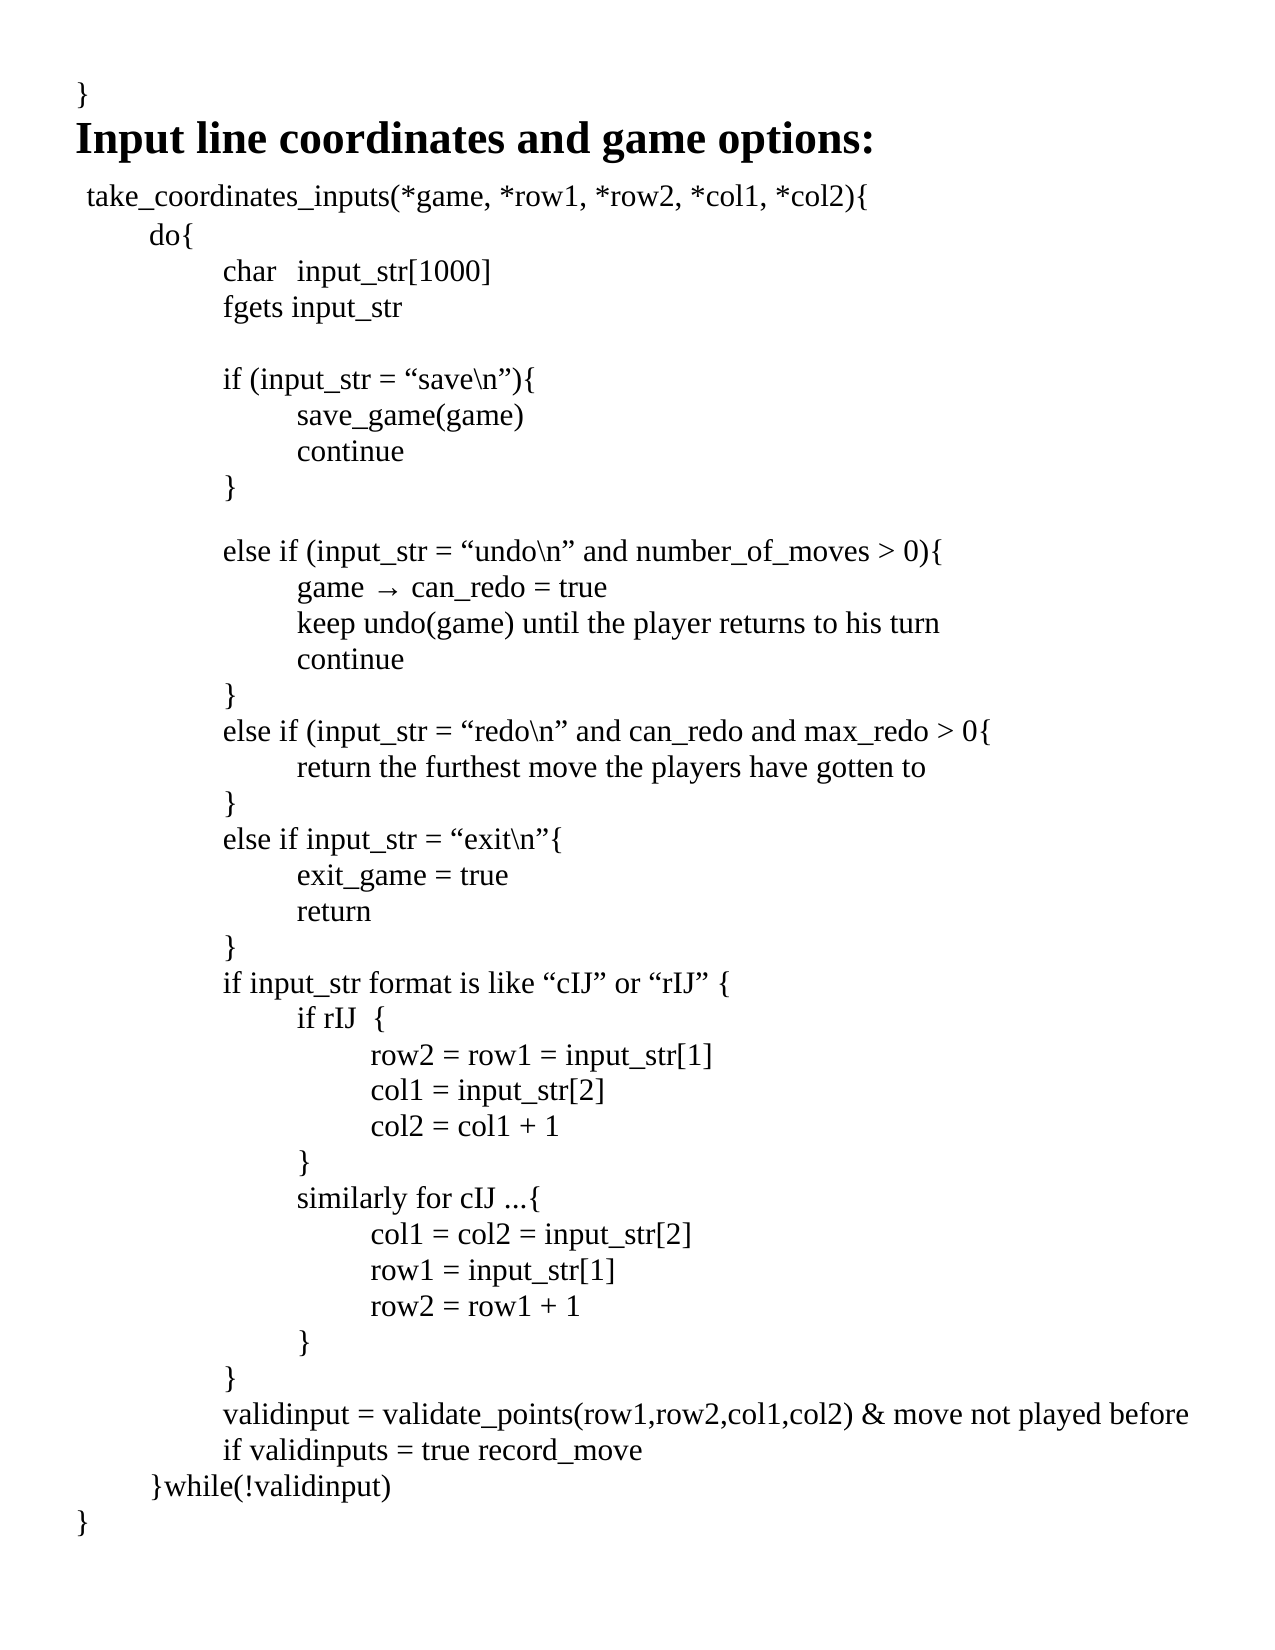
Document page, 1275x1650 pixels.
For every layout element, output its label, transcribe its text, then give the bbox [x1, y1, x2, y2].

text if rIJ { [75, 1000, 1200, 1036]
text if (input_str = “save\n”){ [75, 360, 1200, 396]
text take_coordinates_inputs(*game, *row1, *row2, *col1, *col2){ [75, 164, 1200, 216]
text } [75, 784, 1200, 820]
text col1 = col2 = input_str[2] [75, 1215, 1200, 1251]
text validinput = validate_points(row1,row2,col1,col2) & move not played before [75, 1395, 1200, 1431]
text }while(!validinput) [75, 1467, 1200, 1503]
text do{ [75, 216, 1200, 252]
text Input line coordinates and game options: [75, 111, 1200, 164]
text if validinputs = true record_move [75, 1431, 1200, 1467]
text else if (input_str = “undo\n” and number_of_moves > 0){ [75, 533, 1200, 568]
text } [75, 468, 1200, 504]
text exit_game = true [75, 856, 1200, 892]
text } [75, 1143, 1200, 1179]
text } [75, 1323, 1200, 1359]
text } [75, 1359, 1200, 1395]
text col2 = col1 + 1 [75, 1108, 1200, 1143]
text } [75, 1503, 1200, 1539]
text else if input_str = “exit\n”{ [75, 820, 1200, 856]
text save_game(game) [75, 396, 1200, 432]
text continue [75, 432, 1200, 468]
text char input_str[1000] [75, 252, 1200, 288]
text col1 = input_str[2] [75, 1072, 1200, 1108]
text return the furthest move the players have gotten to [75, 748, 1200, 784]
text } [75, 928, 1200, 964]
text if input_str format is like “cIJ” or “rIJ” { [75, 964, 1200, 1000]
text row2 = row1 + 1 [75, 1287, 1200, 1323]
text } [75, 75, 1200, 111]
text row1 = input_str[1] [75, 1251, 1200, 1287]
text } [75, 676, 1200, 712]
text game → can_redo = true [75, 568, 1200, 604]
text continue [75, 640, 1200, 676]
text else if (input_str = “redo\n” and can_redo and max_redo > 0{ [75, 712, 1200, 748]
text row2 = row1 = input_str[1] [75, 1036, 1200, 1072]
text return [75, 892, 1200, 928]
text fgets input_str [75, 288, 1200, 324]
text keep undo(game) until the player returns to his turn [75, 604, 1200, 640]
text similarly for cIJ ...{ [75, 1179, 1200, 1215]
